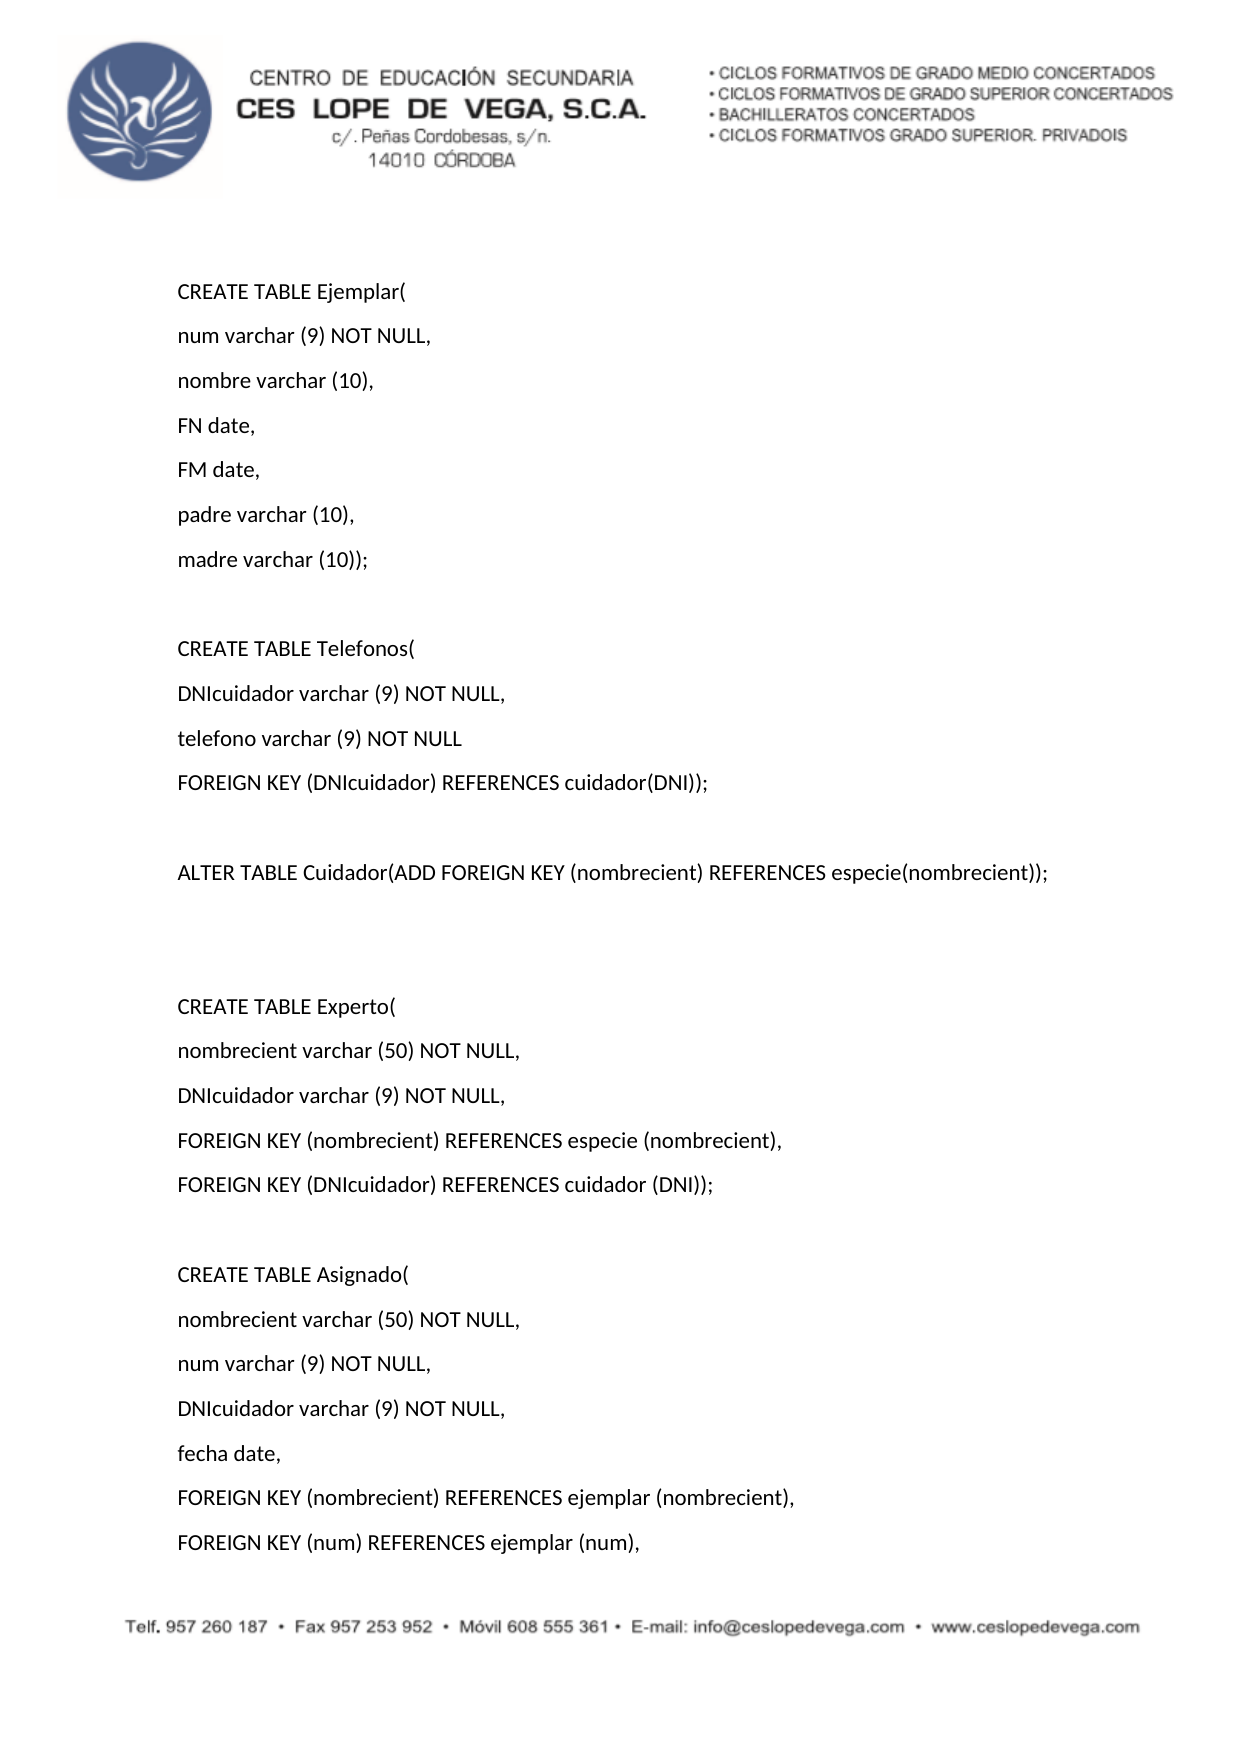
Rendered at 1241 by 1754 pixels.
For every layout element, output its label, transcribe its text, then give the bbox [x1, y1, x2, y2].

text CREATE TABLE Asignado( [177, 1260, 1063, 1288]
text nombrecient varchar (50) NOT NULL, [177, 1037, 1063, 1064]
text ALTER TABLE Cuidador(ADD FOREIGN KEY (nombrecient) REFERENCES especie(nombrecient)); [177, 858, 1063, 886]
text madre varchar (10)); [177, 545, 1063, 573]
text FOREIGN KEY (nombrecient) REFERENCES especie (nombrecient), [177, 1126, 1063, 1154]
text FOREIGN KEY (num) REFERENCES ejemplar (num), [177, 1528, 1063, 1556]
text FN date, [177, 411, 1063, 439]
text FM date, [177, 456, 1063, 484]
text CREATE TABLE Experto( [177, 992, 1063, 1020]
text telefono varchar (9) NOT NULL [177, 724, 1063, 752]
text FOREIGN KEY (DNIcuidador) REFERENCES cuidador(DNI)); [177, 768, 1063, 796]
text fecha date, [177, 1439, 1063, 1467]
text DNIcuidador varchar (9) NOT NULL, [177, 1081, 1063, 1109]
text nombre varchar (10), [177, 366, 1063, 394]
text CREATE TABLE Telefonos( [177, 634, 1063, 662]
text nombrecient varchar (50) NOT NULL, [177, 1305, 1063, 1333]
text num varchar (9) NOT NULL, [177, 1349, 1063, 1377]
text FOREIGN KEY (DNIcuidador) REFERENCES cuidador (DNI)); [177, 1171, 1063, 1199]
text FOREIGN KEY (nombrecient) REFERENCES ejemplar (nombrecient), [177, 1483, 1063, 1511]
text num varchar (9) NOT NULL, [177, 322, 1063, 349]
text CREATE TABLE Ejemplar( [177, 277, 1063, 305]
text padre varchar (10), [177, 500, 1063, 528]
text DNIcuidador varchar (9) NOT NULL, [177, 1394, 1063, 1422]
text DNIcuidador varchar (9) NOT NULL, [177, 679, 1063, 707]
